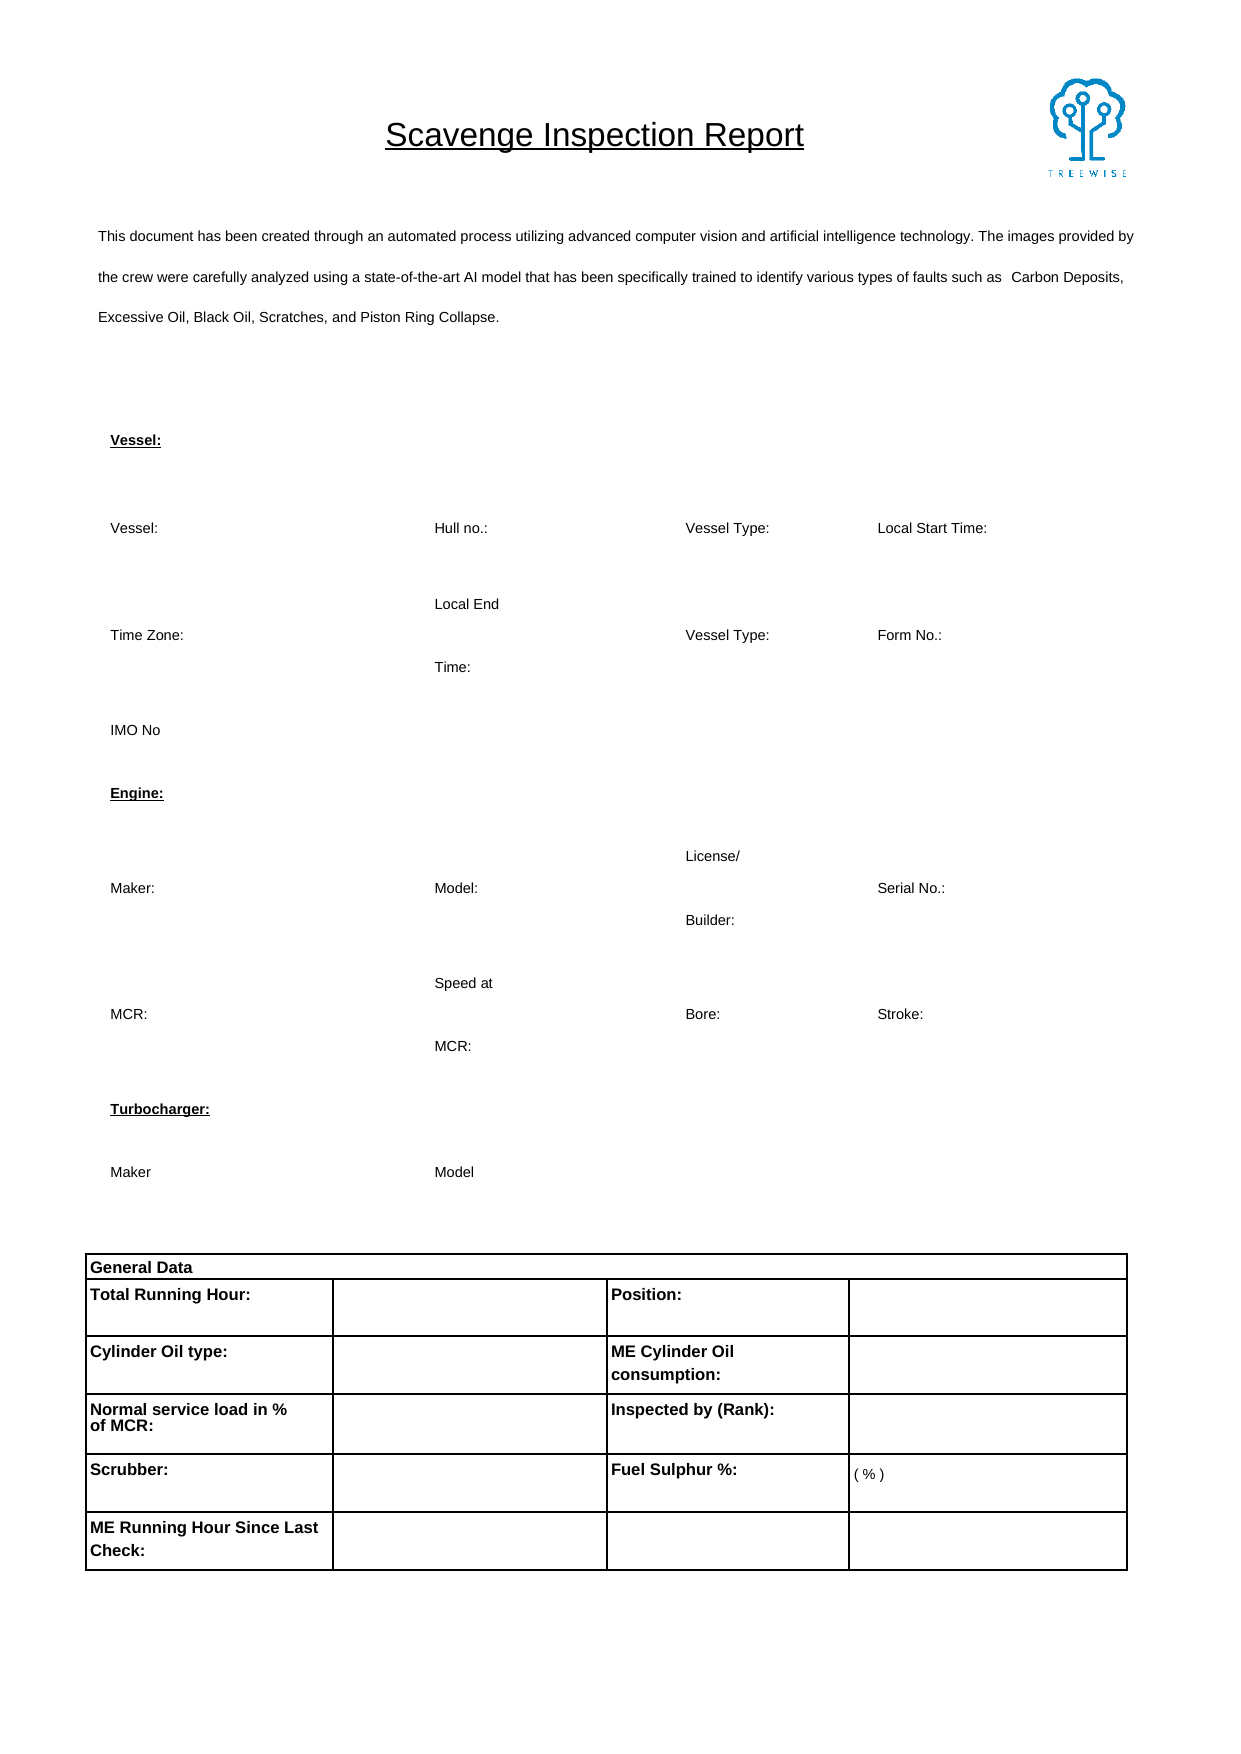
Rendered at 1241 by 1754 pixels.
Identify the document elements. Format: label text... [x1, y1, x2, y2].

table_cell [792, 471, 866, 559]
table_cell [866, 685, 999, 748]
table_cell [792, 938, 866, 1064]
table_header [866, 383, 999, 471]
table_cell Hull no.: [423, 471, 541, 559]
table_cell [423, 1064, 541, 1127]
table_cell Cylinder Oil type: [87, 1337, 332, 1393]
table_cell [674, 1127, 792, 1190]
table_cell Time Zone: [99, 559, 246, 685]
table_cell Maker: [99, 811, 246, 938]
table_cell Vessel Type: [674, 559, 792, 685]
table_cell [541, 559, 674, 685]
table_cell Position: [608, 1280, 848, 1335]
table_cell [999, 559, 1146, 685]
table_cell [866, 748, 999, 811]
table_cell [423, 748, 541, 811]
table_cell Local End Time: [423, 559, 541, 685]
table_cell [246, 748, 423, 811]
table_cell [541, 748, 674, 811]
table_header General Data [87, 1255, 1126, 1278]
table_cell Speed at MCR: [423, 938, 541, 1064]
table_cell [541, 685, 674, 748]
table_cell Form No.: [866, 559, 999, 685]
table_cell [850, 1280, 1126, 1335]
table_cell [792, 1064, 866, 1127]
table_header [423, 383, 541, 471]
text This document has been created through an automated process utilizing advanced computer vision and artificial intelligence technology. The images provided by the crew were carefully analyzed using a state-of-the-art AI model that has been specifically trained to identify various types of faults such as Carbon Deposits, Excessive Oil, Black Oil, Scratches, and Piston Ring Collapse. [98, 210, 1144, 330]
table_cell [792, 748, 866, 811]
table_cell Total Running Hour: [87, 1280, 332, 1335]
table_header [246, 383, 423, 471]
text Scavenge Inspection Report [98, 115, 1035, 153]
table_cell [792, 559, 866, 685]
table_cell [541, 1064, 674, 1127]
table_cell [866, 1127, 999, 1190]
table_cell [999, 471, 1146, 559]
table_cell License/ Builder: [674, 811, 792, 938]
table_cell [850, 1513, 1126, 1569]
table_cell [246, 938, 423, 1064]
table_cell [999, 938, 1146, 1064]
table_cell [541, 471, 674, 559]
table_cell [541, 938, 674, 1064]
table_cell Normal service load in % of MCR: [87, 1395, 332, 1453]
table_cell [999, 748, 1146, 811]
table_cell [246, 685, 423, 748]
table_cell Serial No.: [866, 811, 999, 938]
table_cell [334, 1280, 606, 1335]
table_cell [792, 685, 866, 748]
table_cell [674, 1064, 792, 1127]
table_cell [999, 685, 1146, 748]
table_cell Vessel Type: [674, 471, 792, 559]
table_cell [334, 1395, 606, 1453]
table_cell [674, 685, 792, 748]
table_cell [246, 811, 423, 938]
table_cell [866, 1064, 999, 1127]
table_cell [334, 1513, 606, 1569]
table_cell Stroke: [866, 938, 999, 1064]
picture [1035, 77, 1139, 180]
table_cell [674, 748, 792, 811]
table_cell [999, 1127, 1146, 1190]
table_cell ME Cylinder Oil consumption: [608, 1337, 848, 1393]
table_cell [850, 1395, 1126, 1453]
table_cell [334, 1455, 606, 1511]
table_cell Model: [423, 811, 541, 938]
table_cell Local Start Time: [866, 471, 999, 559]
table_cell Inspected by (Rank): [608, 1395, 848, 1453]
table_cell [423, 685, 541, 748]
table_cell Vessel: [99, 471, 246, 559]
table_cell [246, 471, 423, 559]
table_cell MCR: [99, 938, 246, 1064]
table_header [541, 383, 674, 471]
table_cell [541, 1127, 674, 1190]
table_cell ME Running Hour Since Last Check: [87, 1513, 332, 1569]
table_cell ( % ) [850, 1455, 1126, 1511]
table_cell [246, 1127, 423, 1190]
table_header [674, 383, 792, 471]
table_cell [999, 1064, 1146, 1127]
table_cell Turbocharger: [99, 1064, 246, 1127]
table_header Vessel: [99, 383, 246, 471]
table_cell [246, 559, 423, 685]
table_cell Fuel Sulphur %: [608, 1455, 848, 1511]
table_cell [850, 1337, 1126, 1393]
table_cell Maker [99, 1127, 246, 1190]
table_cell [541, 811, 674, 938]
table_cell [792, 811, 866, 938]
table_cell [608, 1513, 848, 1569]
table_header [999, 383, 1146, 471]
table_cell IMO No [99, 685, 246, 748]
table_cell [246, 1064, 423, 1127]
table_cell Engine: [99, 748, 246, 811]
table_header [792, 383, 866, 471]
table_cell [334, 1337, 606, 1393]
table_cell [792, 1127, 866, 1190]
table_cell Scrubber: [87, 1455, 332, 1511]
table_cell [999, 811, 1146, 938]
table_cell Bore: [674, 938, 792, 1064]
table_cell Model [423, 1127, 541, 1190]
